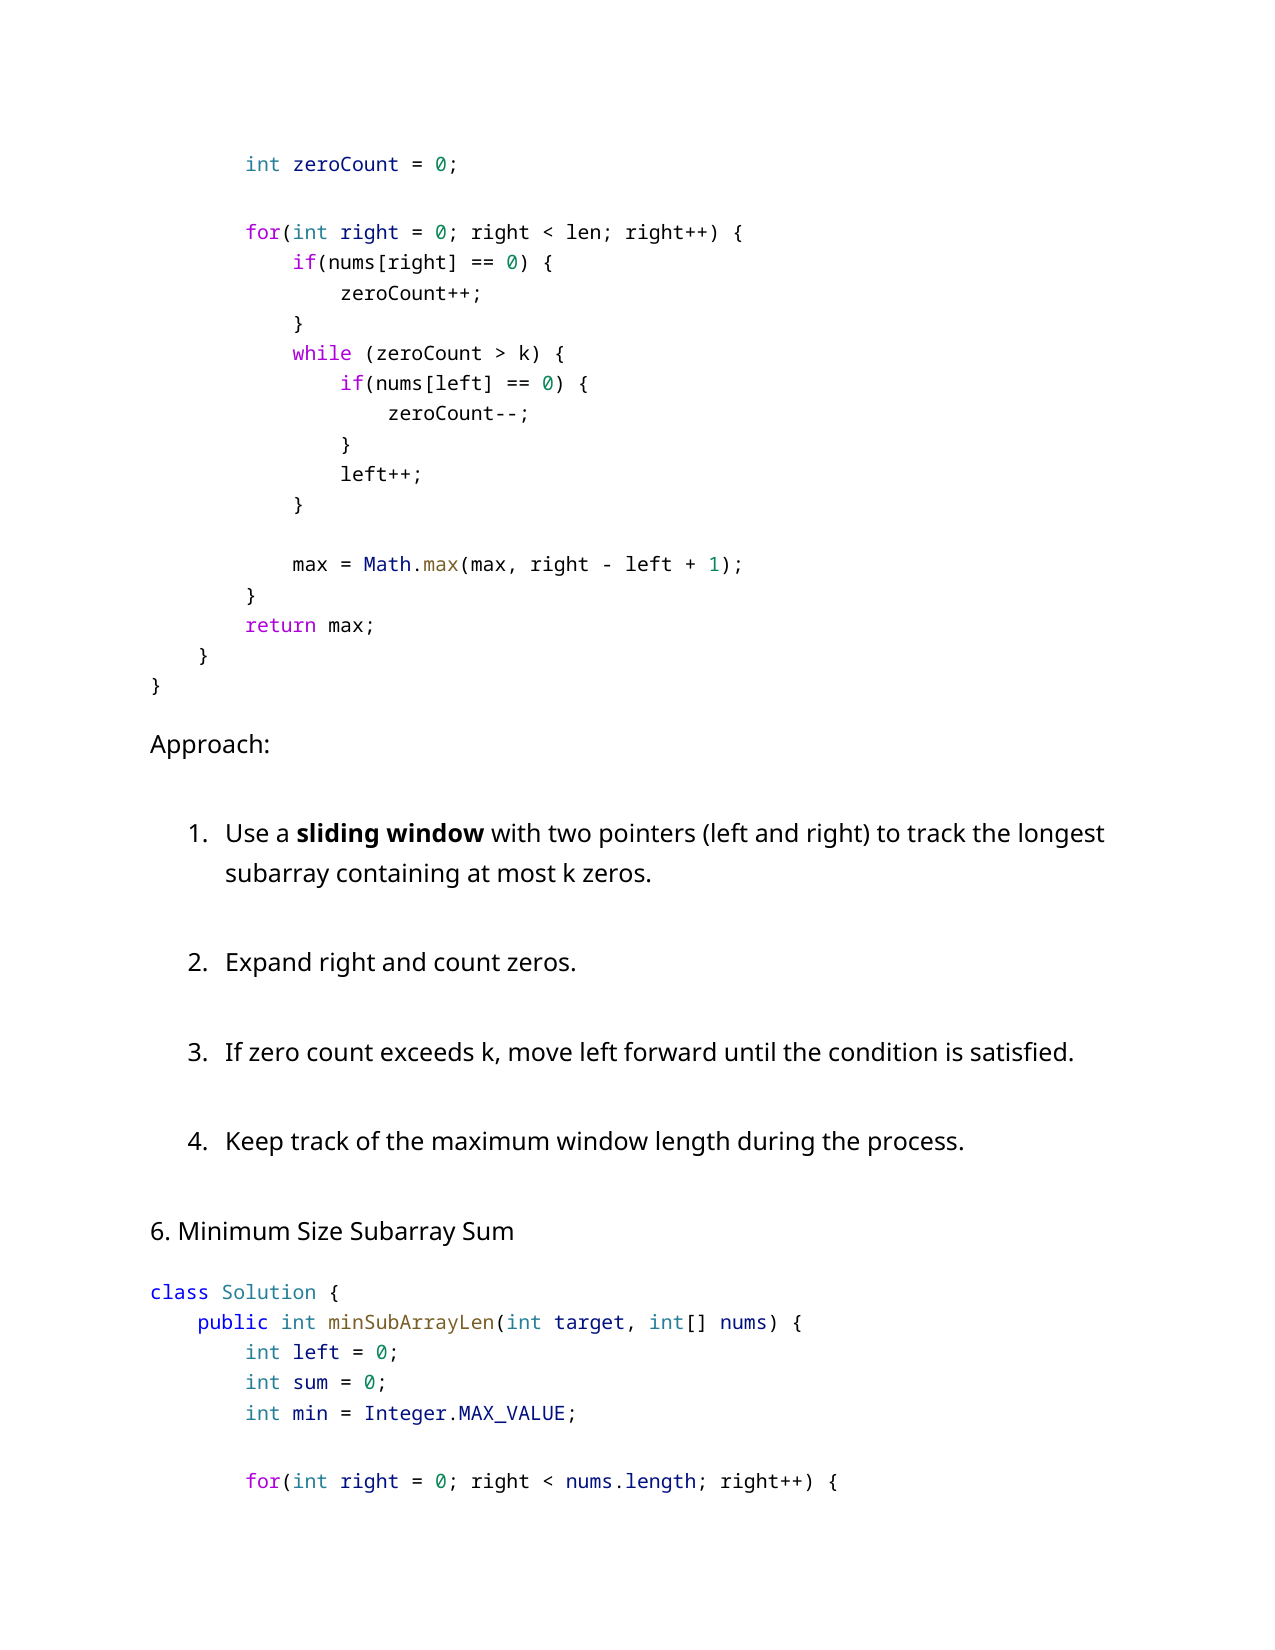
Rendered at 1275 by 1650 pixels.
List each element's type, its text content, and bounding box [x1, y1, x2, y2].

text int sum = 0; [150, 1369, 1125, 1396]
text left++; [150, 460, 1125, 487]
list Use a sliding window with two pointers (left and right) to track the longest subarray containing at most k zeros. [187, 816, 1125, 890]
text } [150, 641, 1125, 668]
text for(int right = 0; right < len; right++) { [150, 218, 1125, 245]
text int zeroCount = 0; [150, 150, 1125, 177]
text } [150, 490, 1125, 517]
text Approach: [150, 727, 1125, 761]
text int min = Integer.MAX_VALUE; [150, 1399, 1125, 1426]
text } [150, 671, 1125, 698]
text 6. Minimum Size Subarray Sum [150, 1213, 1125, 1248]
text if(nums[left] == 0) { [150, 369, 1125, 396]
text int left = 0; [150, 1338, 1125, 1365]
text if(nums[right] == 0) { [150, 248, 1125, 276]
text public int minSubArrayLen(int target, int[] nums) { [150, 1308, 1125, 1335]
text } [150, 309, 1125, 336]
text zeroCount++; [150, 279, 1125, 306]
list If zero count exceeds k, move left forward until the condition is satisfied. [187, 1034, 1125, 1069]
text max = Math.max(max, right - left + 1); [150, 551, 1125, 578]
text return max; [150, 611, 1125, 638]
text for(int right = 0; right < nums.length; right++) { [150, 1467, 1125, 1494]
list Expand right and count zeros. [187, 945, 1125, 979]
text class Solution { [150, 1278, 1125, 1305]
text } [150, 430, 1125, 457]
list Keep track of the maximum window length during the process. [187, 1124, 1125, 1158]
text } [150, 581, 1125, 608]
text zeroCount--; [150, 399, 1125, 427]
text while (zeroCount > k) { [150, 339, 1125, 366]
